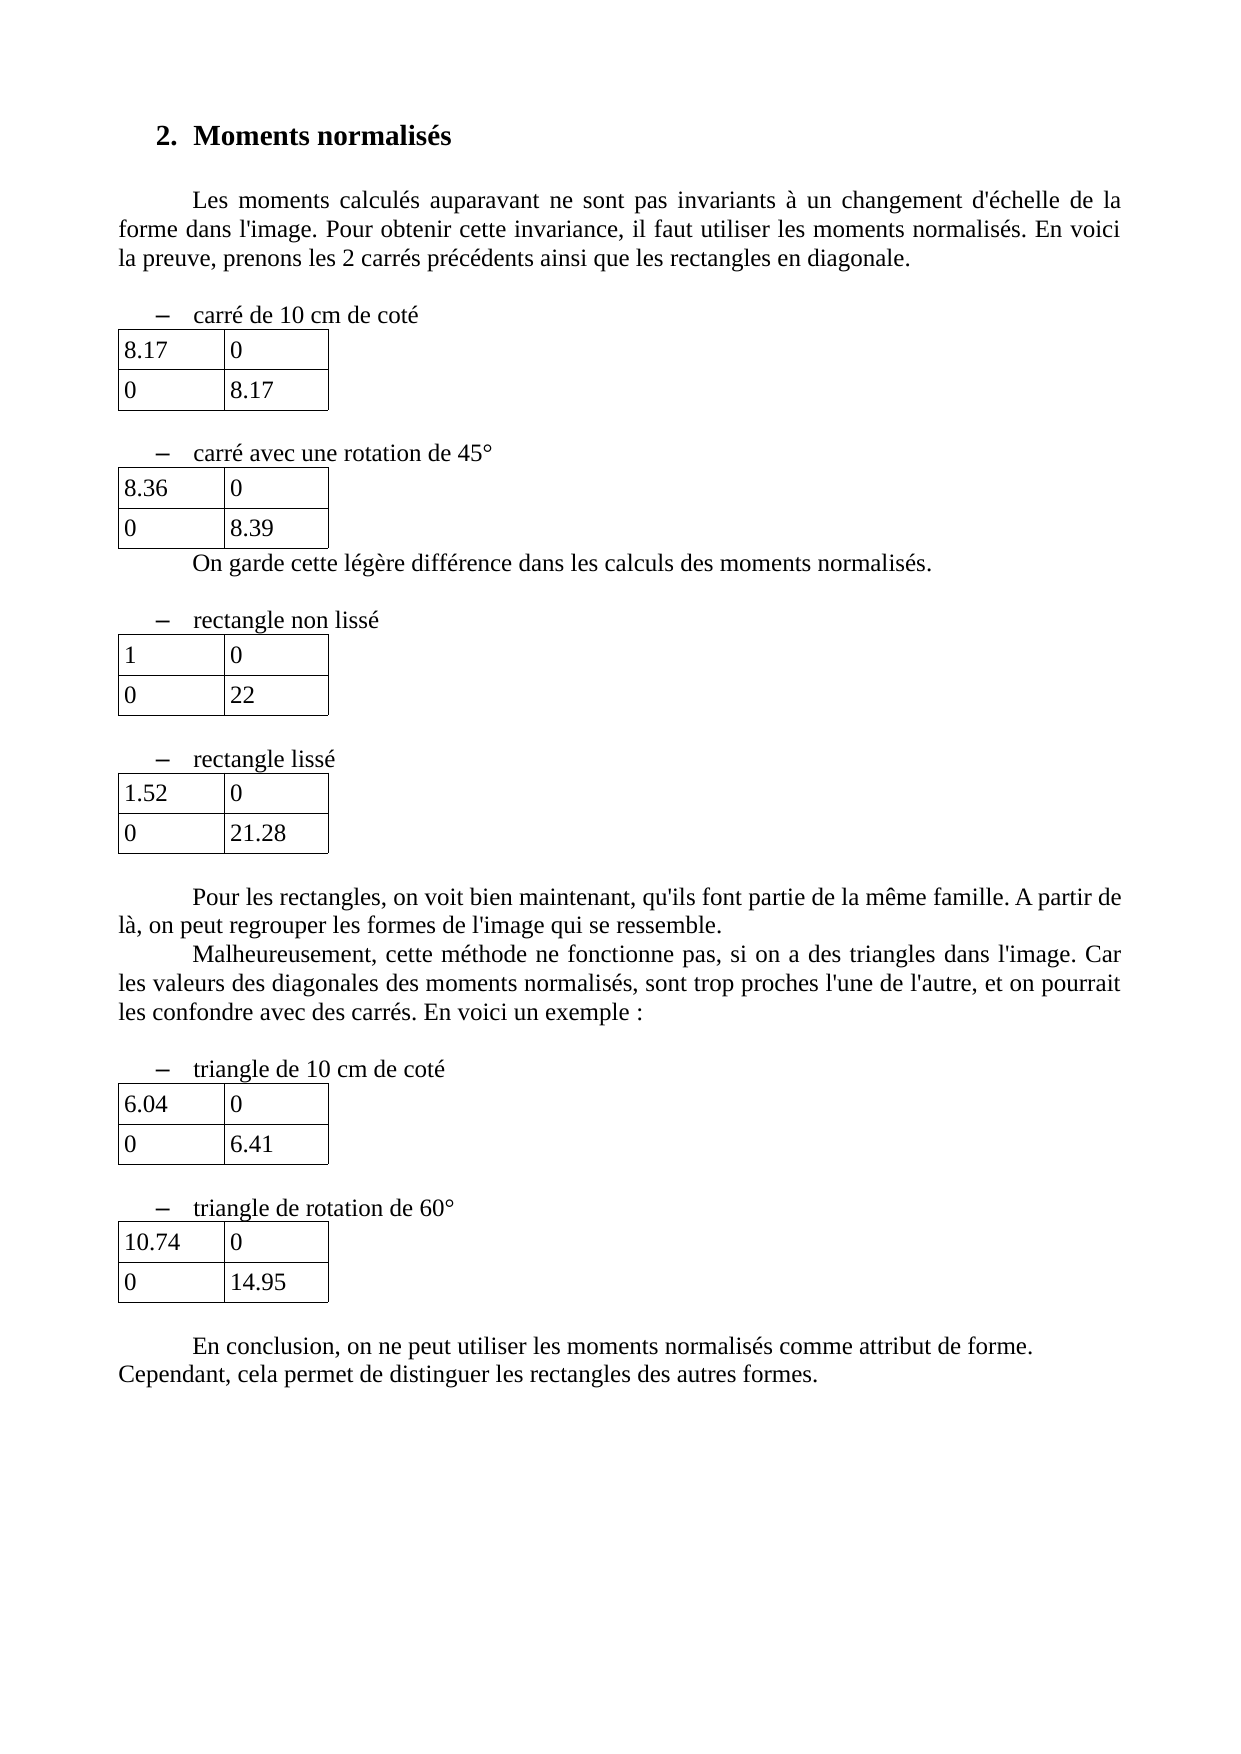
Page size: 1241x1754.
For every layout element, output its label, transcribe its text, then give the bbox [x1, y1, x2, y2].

list triangle de rotation de 60° [156, 1193, 1122, 1221]
text On garde cette légère différence dans les calculs des moments normalisés. [118, 548, 1122, 577]
list Moments normalisés [156, 118, 1122, 152]
table_header 1,52 [119, 774, 224, 813]
table_cell 8,39 [225, 509, 328, 548]
table_header 6,04 [119, 1084, 224, 1123]
table_cell 0 [119, 814, 224, 853]
table_header 0 [225, 468, 328, 507]
table_cell 21,28 [225, 814, 328, 853]
table_header 0 [225, 635, 328, 674]
table_header 8,36 [119, 468, 224, 507]
text Malheureusement, cette méthode ne fonctionne pas, si on a des triangles dans l'image. Car les valeurs des diagonales des moments normalisés, sont trop proches l'une de l'autre, et on pourrait les confondre avec des carrés. En voici un exemple : [118, 939, 1122, 1026]
list rectangle lissé [156, 744, 1122, 772]
table_header 0 [225, 1084, 328, 1123]
list carré avec une rotation de 45° [156, 438, 1122, 467]
list triangle de 10 cm de coté [156, 1054, 1122, 1083]
table_header 0 [225, 330, 328, 369]
table_cell 0 [119, 370, 224, 409]
table_header 8,17 [119, 330, 224, 369]
text Les moments calculés auparavant ne sont pas invariants à un changement d'échelle de la forme dans l'image. Pour obtenir cette invariance, il faut utiliser les moments normalisés. En voici la preuve, prenons les 2 carrés précédents ainsi que les rectangles en diagonale. [118, 185, 1122, 271]
table_cell 0 [119, 1125, 224, 1164]
text Pour les rectangles, on voit bien maintenant, qu'ils font partie de la même famille. A partir de là, on peut regrouper les formes de l'image qui se ressemble. [118, 882, 1122, 939]
table_cell 6,41 [225, 1125, 328, 1164]
text En conclusion, on ne peut utiliser les moments normalisés comme attribut de forme. Cependant, cela permet de distinguer les rectangles des autres formes. [118, 1331, 1122, 1388]
list rectangle non lissé [156, 605, 1122, 634]
table_cell 0 [119, 509, 224, 548]
table_header 1 [119, 635, 224, 674]
list carré de 10 cm de coté [156, 300, 1122, 329]
table_cell 14,95 [225, 1263, 328, 1302]
table_cell 0 [119, 1263, 224, 1302]
table_header 0 [225, 1222, 328, 1262]
table_header 10,74 [119, 1222, 224, 1262]
table_header 0 [225, 774, 328, 813]
table_cell 22 [225, 676, 328, 715]
table_cell 0 [119, 676, 224, 715]
table_cell 8,17 [225, 370, 328, 409]
